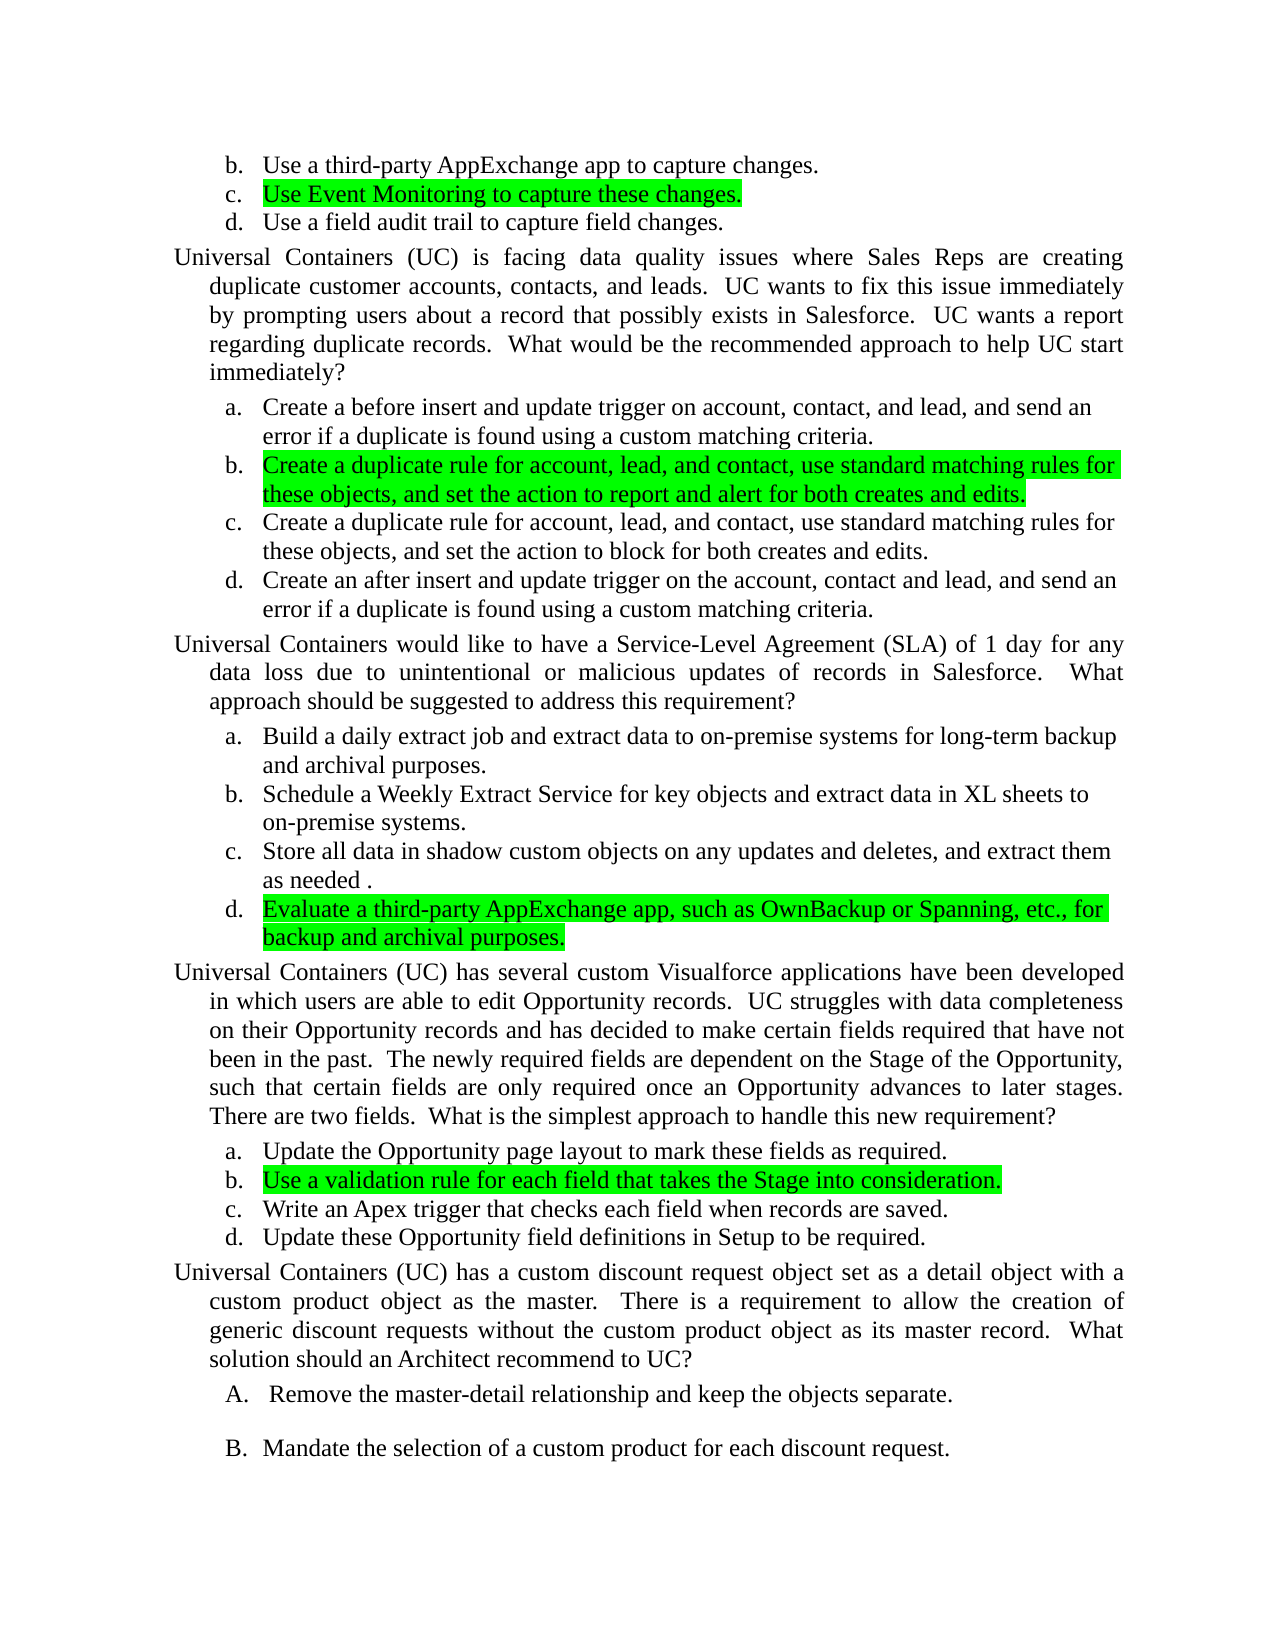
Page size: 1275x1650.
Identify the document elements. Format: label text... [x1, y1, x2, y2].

subtitle Write an Apex trigger that checks each field when records are saved. [225, 1194, 1125, 1222]
subtitle Schedule a Weekly Extract Service for key objects and extract data in XL sheets to on-premise systems. [225, 779, 1125, 836]
subtitle Store all data in shadow custom objects on any updates and deletes, and extract them as needed . [225, 836, 1125, 894]
subtitle Update these Opportunity field definitions in Setup to be required. [225, 1222, 1125, 1251]
subtitle Use a validation rule for each field that takes the Stage into consideration. [225, 1165, 1125, 1194]
subtitle Use a third-party AppExchange app to capture changes. [225, 150, 1125, 179]
subtitle Universal Containers (UC) has a custom discount request object set as a detail object with a custom product object as the master. There is a requirement to allow the creation of generic discount requests without the custom product object as its master record. What solution should an Architect recommend to UC? [174, 1257, 1125, 1372]
subtitle Create a before insert and update trigger on account, contact, and lead, and send an error if a duplicate is found using a custom matching criteria. [225, 392, 1125, 450]
subtitle Use a field audit trail to capture field changes. [225, 207, 1125, 236]
subtitle Update the Opportunity page layout to mark these fields as required. [225, 1136, 1125, 1165]
subtitle Create an after insert and update trigger on the account, contact and lead, and send an error if a duplicate is found using a custom matching criteria. [225, 565, 1125, 622]
subtitle Universal Containers (UC) has several custom Visualforce applications have been developed in which users are able to edit Opportunity records. UC struggles with data completeness on their Opportunity records and has decided to make certain fields required that have not been in the past. The newly required fields are dependent on the Stage of the Opportunity, such that certain fields are only required once an Opportunity advances to later stages. There are two fields. What is the simplest approach to handle this new requirement? [174, 957, 1125, 1130]
subtitle Create a duplicate rule for account, lead, and contact, use standard matching rules for these objects, and set the action to report and alert for both creates and edits. [225, 450, 1125, 507]
subtitle Evaluate a third-party AppExchange app, such as OwnBackup or Spanning, etc., for backup and archival purposes. [225, 894, 1125, 951]
subtitle Universal Containers (UC) is facing data quality issues where Sales Reps are creating duplicate customer accounts, contacts, and leads. UC wants to fix this issue immediately by prompting users about a record that possibly exists in Salesforce. UC wants a report regarding duplicate records. What would be the recommended approach to help UC start immediately? [174, 242, 1125, 386]
subtitle Build a daily extract job and extract data to on-premise systems for long-term backup and archival purposes. [225, 721, 1125, 779]
subtitle Create a duplicate rule for account, lead, and contact, use standard matching rules for these objects, and set the action to block for both creates and edits. [225, 507, 1125, 565]
list Mandate the selection of a custom product for each discount request. [225, 1433, 1125, 1461]
list Remove the master-detail relationship and keep the objects separate. [225, 1379, 1125, 1407]
subtitle Use Event Monitoring to capture these changes. [225, 179, 1125, 207]
subtitle Universal Containers would like to have a Service-Level Agreement (SLA) of 1 day for any data loss due to unintentional or malicious updates of records in Salesforce. What approach should be suggested to address this requirement? [174, 629, 1125, 715]
